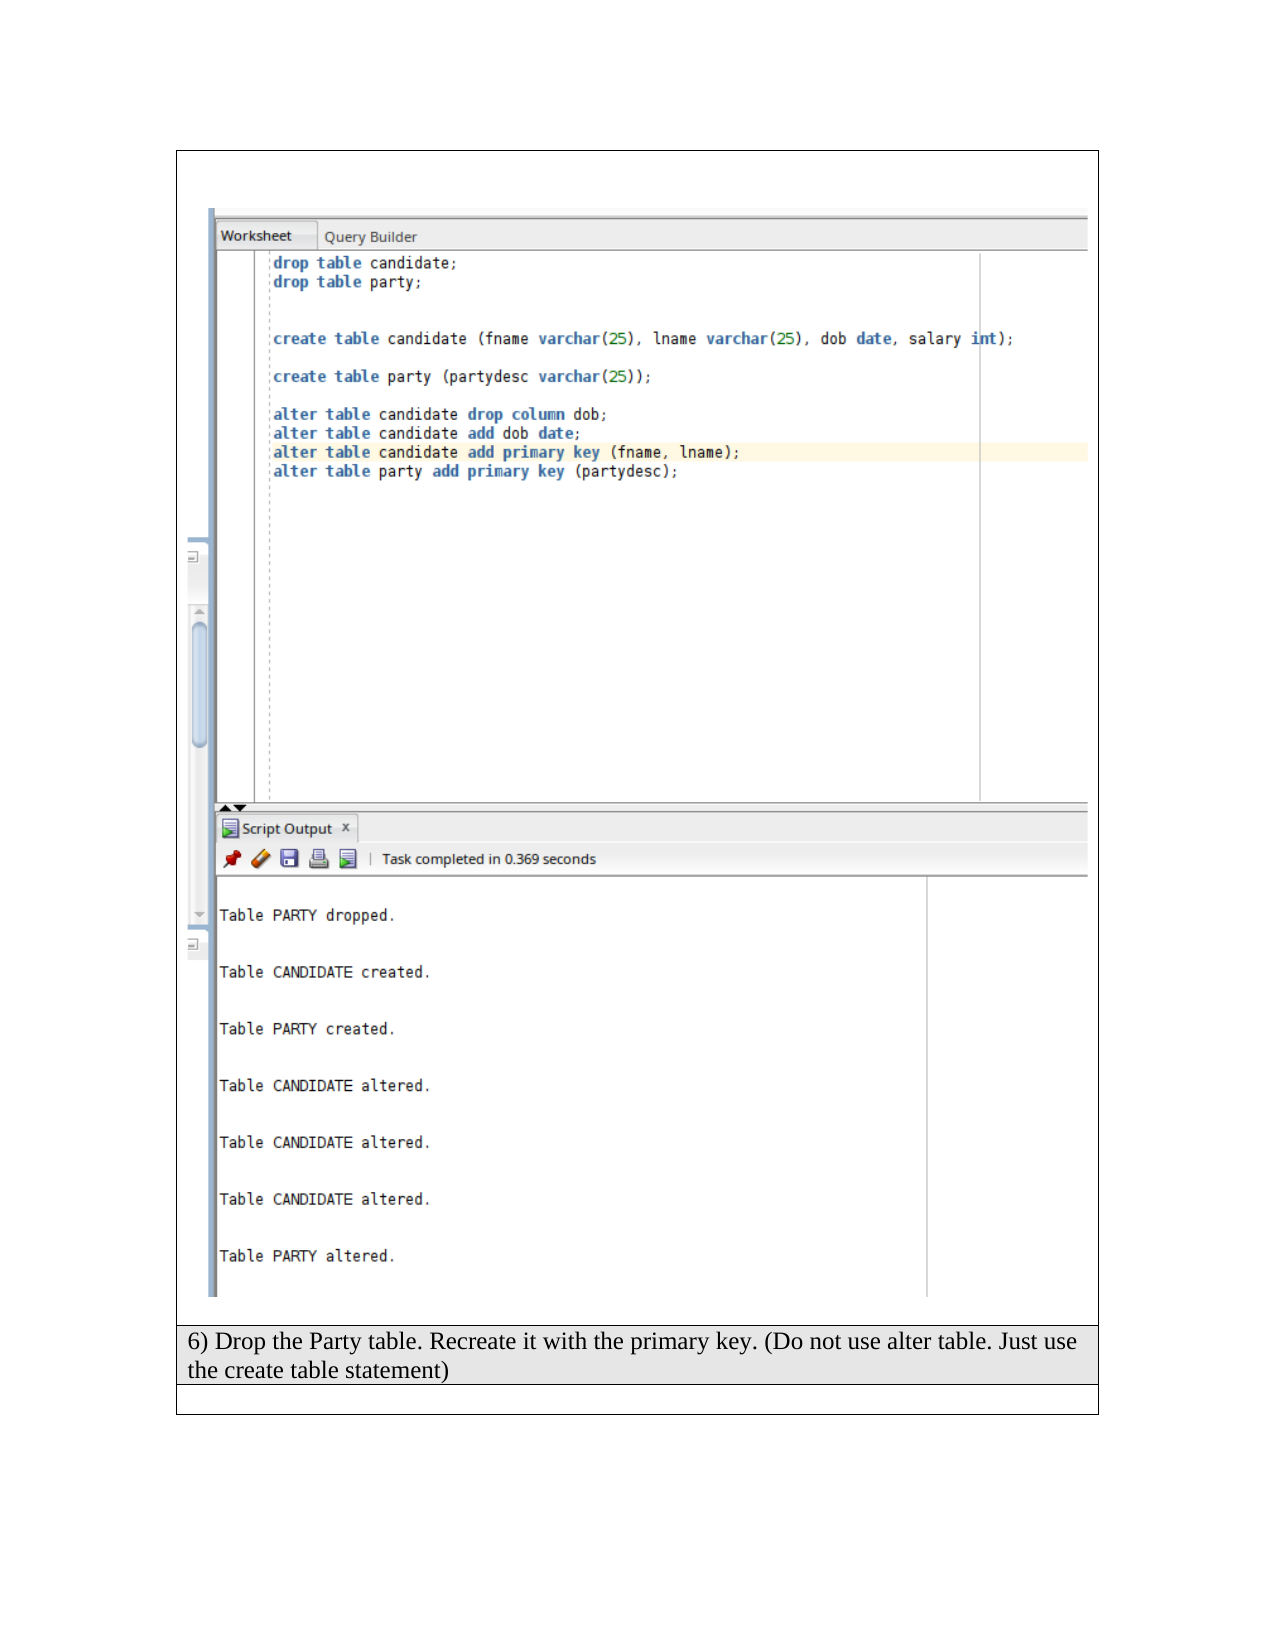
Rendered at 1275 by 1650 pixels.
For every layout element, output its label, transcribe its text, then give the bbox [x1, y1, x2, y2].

table_cell [177, 151, 1098, 1325]
table_cell 6) Drop the Party table. Recreate it with the primary key. (Do not use alter table. Just use the create table statement) [177, 1326, 1098, 1384]
table_cell [177, 1385, 1098, 1413]
picture [187, 208, 1088, 1297]
